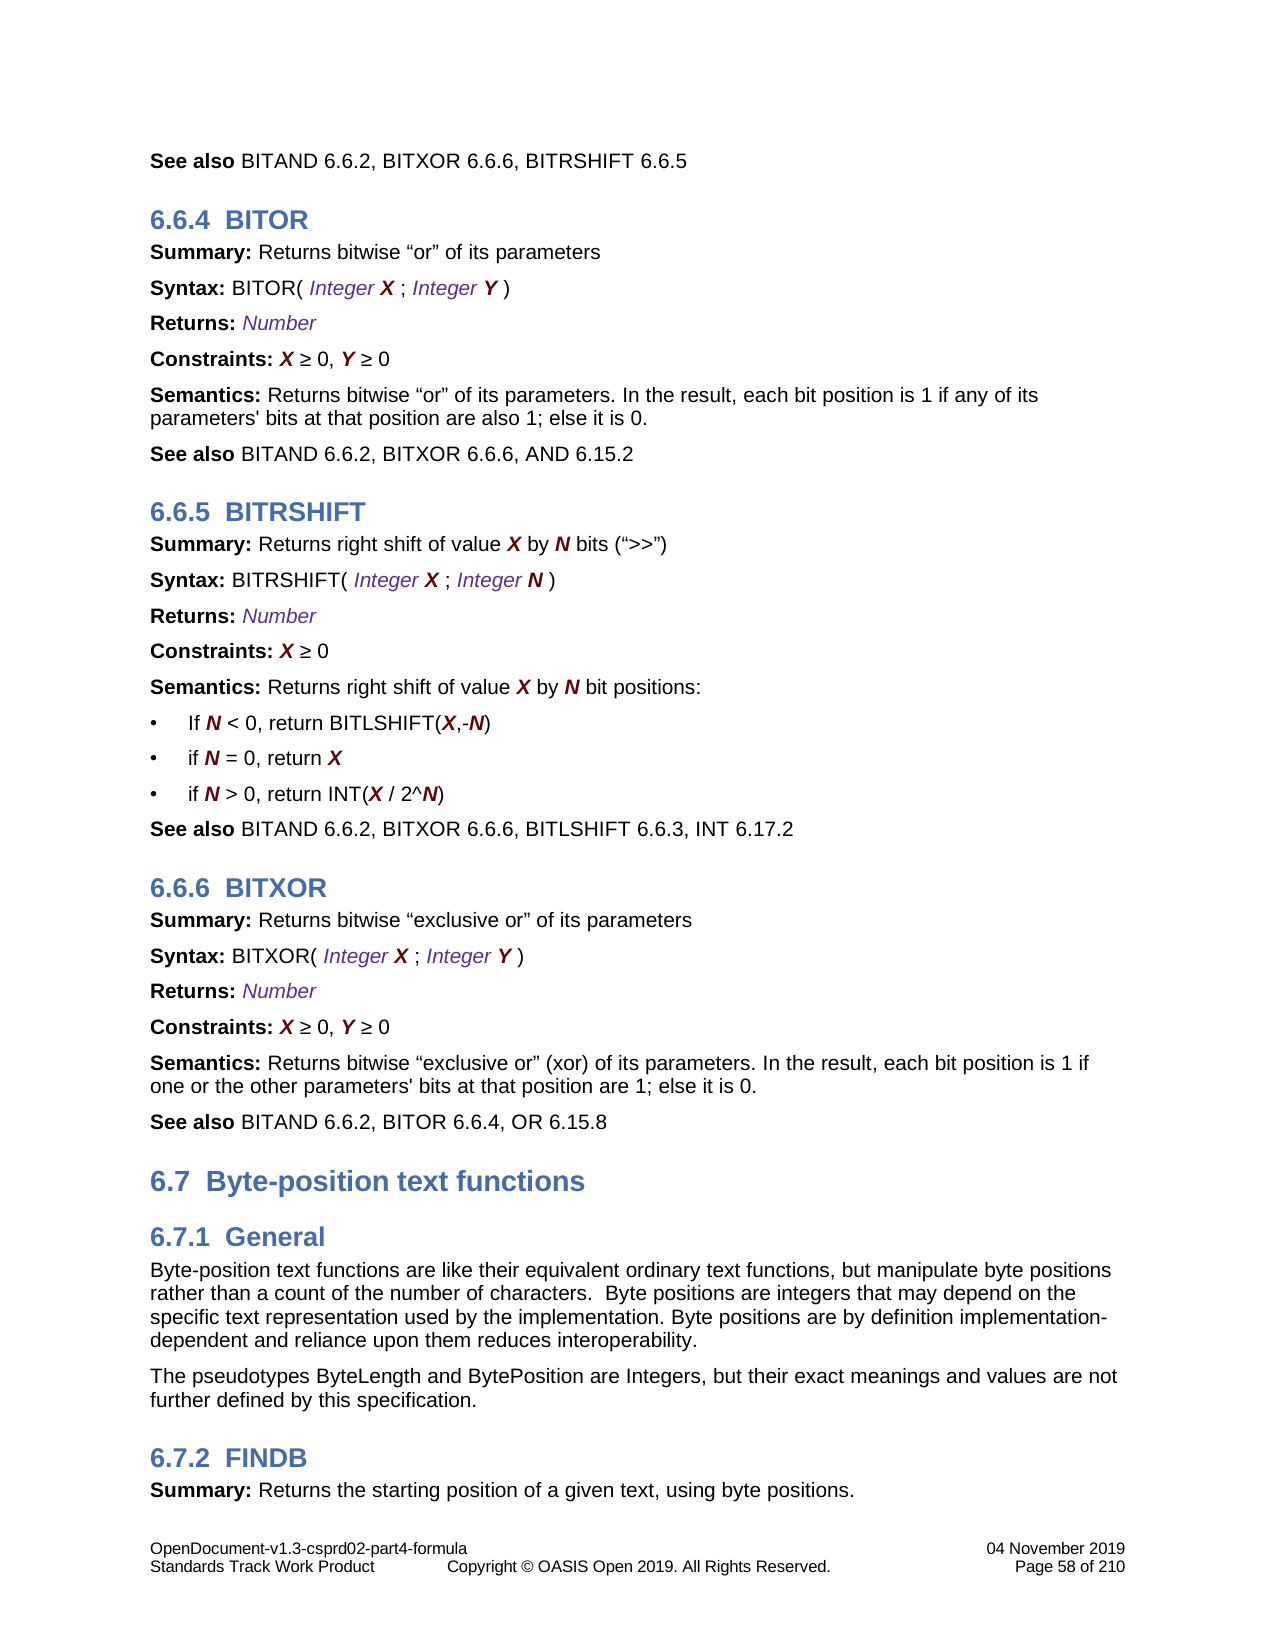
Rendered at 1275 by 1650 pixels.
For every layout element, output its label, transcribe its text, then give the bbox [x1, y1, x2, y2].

text See also BITAND 6.6.2, BITXOR 6.6.6, AND 6.15.2 [150, 442, 1125, 466]
list if N > 0, return INT(X / 2^N) [150, 782, 1125, 806]
subtitle General [150, 1222, 1125, 1252]
text Semantics: Returns bitwise “exclusive or” (xor) of its parameters. In the result, each bit position is 1 if one or the other parameters' bits at that position are 1; else it is 0. [150, 1051, 1125, 1098]
list if N = 0, return X [150, 747, 1125, 770]
subtitle BITRSHIFT [150, 497, 1125, 527]
subtitle FINDB [150, 1443, 1125, 1473]
text Summary: Returns bitwise “or” of its parameters [150, 241, 1125, 264]
text See also BITAND 6.6.2, BITOR 6.6.4, OR 6.15.8 [150, 1110, 1125, 1134]
subtitle BITOR [150, 204, 1125, 234]
text See also BITAND 6.6.2, BITXOR 6.6.6, BITLSHIFT 6.6.3, INT 6.17.2 [150, 818, 1125, 841]
text Returns: Number [150, 604, 1125, 628]
subtitle Byte-position text functions [150, 1165, 1125, 1197]
text Constraints: X ≥ 0, Y ≥ 0 [150, 1015, 1125, 1039]
text Constraints: X ≥ 0, Y ≥ 0 [150, 347, 1125, 371]
text Syntax: BITXOR( Integer X ; Integer Y ) [150, 944, 1125, 968]
text Summary: Returns right shift of value X by N bits (“>>”) [150, 533, 1125, 556]
text Constraints: X ≥ 0 [150, 640, 1125, 663]
text Byte-position text functions are like their equivalent ordinary text functions, but manipulate byte positions rather than a count of the number of characters. Byte positions are integers that may depend on the specific text representation used by the implementation. Byte positions are by definition implementation-dependent and reliance upon them reduces interoperability. [150, 1258, 1125, 1352]
subtitle BITXOR [150, 872, 1125, 902]
text Syntax: BITOR( Integer X ; Integer Y ) [150, 276, 1125, 300]
text Syntax: BITRSHIFT( Integer X ; Integer N ) [150, 568, 1125, 592]
text Returns: Number [150, 312, 1125, 335]
text Returns: Number [150, 980, 1125, 1003]
text Semantics: Returns right shift of value X by N bit positions: [150, 675, 1125, 699]
text Summary: Returns bitwise “exclusive or” of its parameters [150, 908, 1125, 932]
text Semantics: Returns bitwise “or” of its parameters. In the result, each bit position is 1 if any of its parameters' bits at that position are also 1; else it is 0. [150, 383, 1125, 430]
text Summary: Returns the starting position of a given text, using byte positions. [150, 1479, 1125, 1502]
text The pseudotypes ByteLength and BytePosition are Integers, but their exact meanings and values are not further defined by this specification. [150, 1364, 1125, 1412]
text See also BITAND 6.6.2, BITXOR 6.6.6, BITRSHIFT 6.6.5 [150, 150, 1125, 173]
list If N < 0, return BITLSHIFT(X,-N) [150, 711, 1125, 734]
